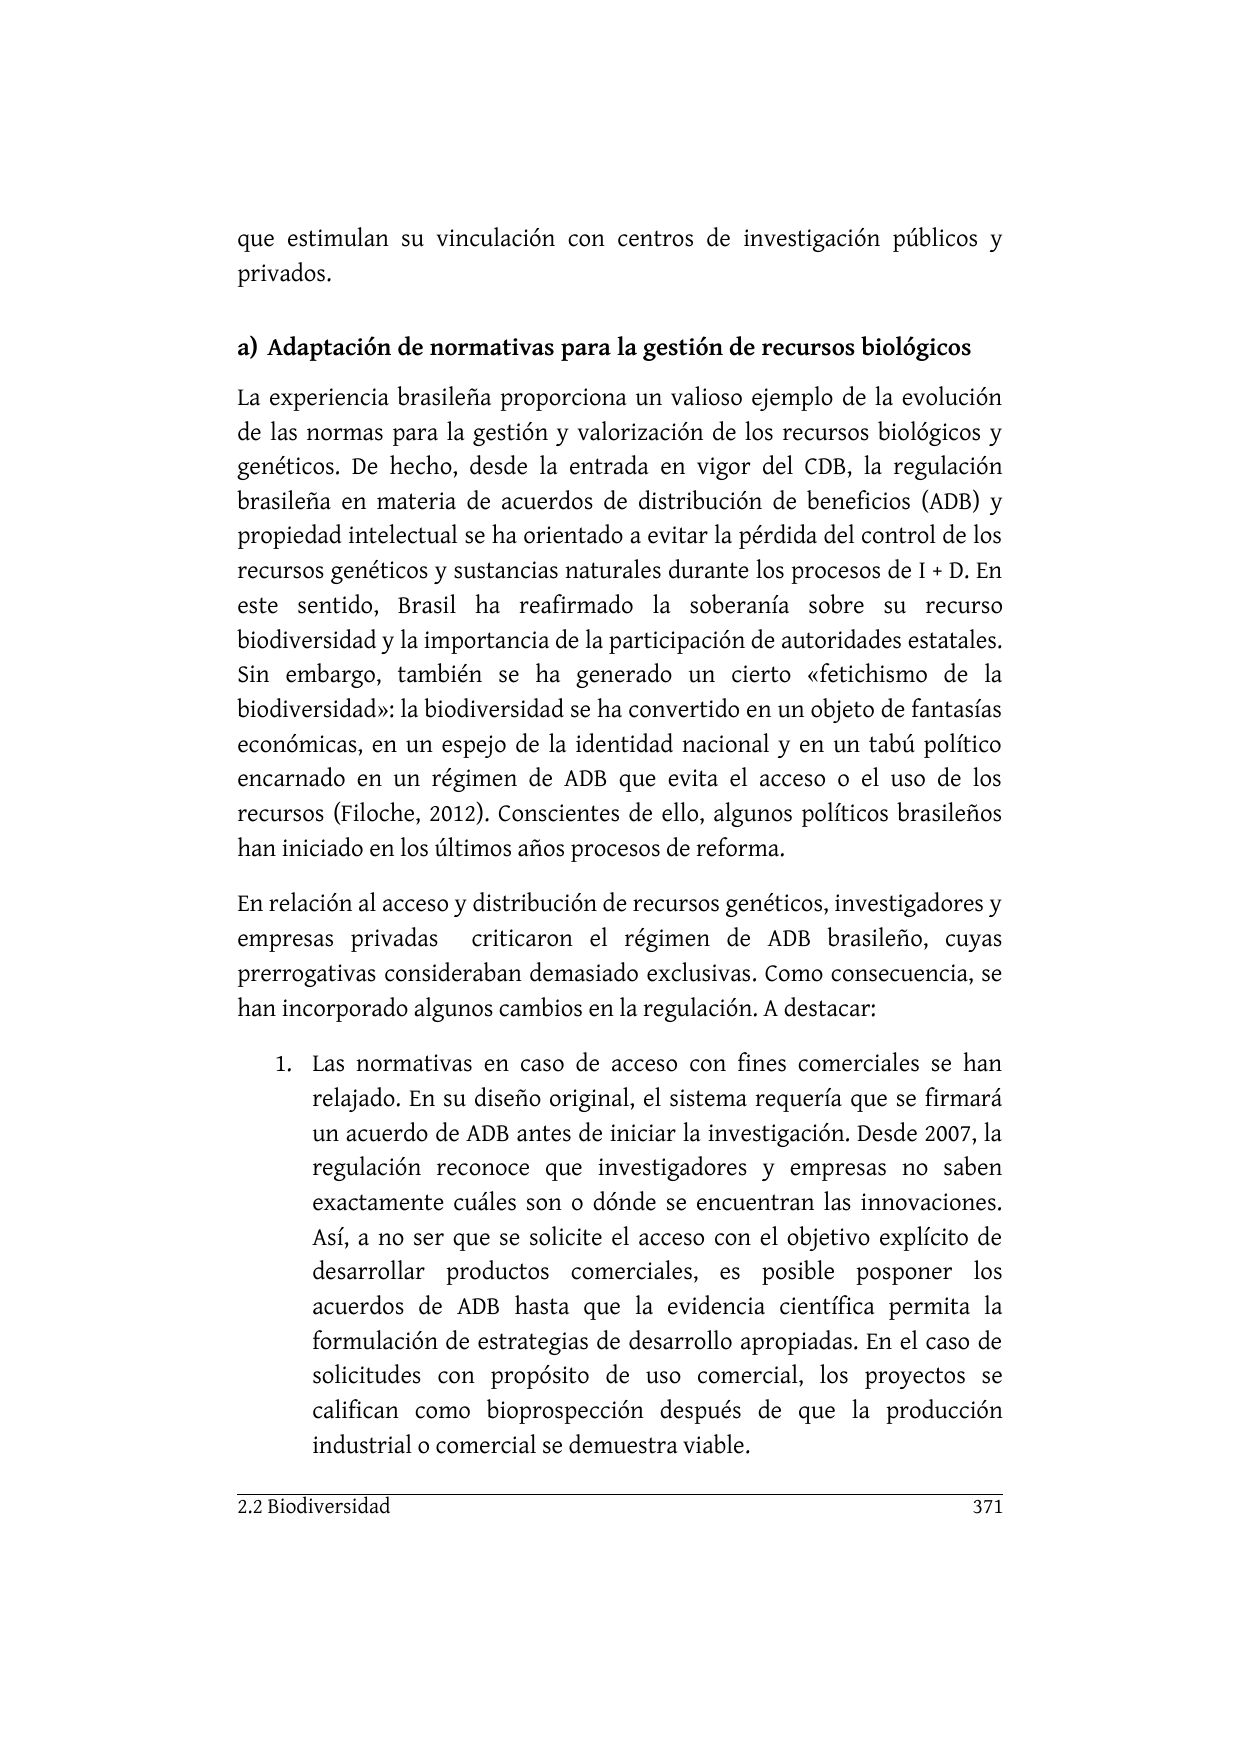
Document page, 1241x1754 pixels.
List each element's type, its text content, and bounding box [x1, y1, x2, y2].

text En relación al acceso y distribución de recursos genéticos, investigadores y empresas privadas criticaron el régimen de ADB brasileño, cuyas prerrogativas consideraban demasiado exclusivas. Como consecuencia, se han incorporado algunos cambios en la regulación. A destacar: [237, 890, 1003, 1023]
subtitle Adaptación de normativas para la gestión de recursos biológicos [237, 333, 1003, 362]
list Las normativas en caso de acceso con fines comerciales se han relajado. En su diseño original, el sistema requería que se firmará un acuerdo de ADB antes de iniciar la investigación. Desde 2007, la regulación reconoce que investigadores y empresas no saben exactamente cuáles son o dónde se encuentran las innovaciones. Así, a no ser que se solicite el acceso con el objetivo explícito de desarrollar productos comerciales, es posible posponer los acuerdos de ADB hasta que la evidencia científica permita la formulación de estrategias de desarrollo apropiadas. En el caso de solicitudes con propósito de uso comercial, los proyectos se califican como bioprospección después de que la producción industrial o comercial se demuestra viable. [274, 1050, 1003, 1460]
text La experiencia brasileña proporciona un valioso ejemplo de la evolución de las normas para la gestión y valorización de los recursos biológicos y genéticos. De hecho, desde la entrada en vigor del CDB, la regulación brasileña en materia de acuerdos de distribución de beneficios (ADB) y propiedad intelectual se ha orientado a evitar la pérdida del control de los recursos genéticos y sustancias naturales durante los procesos de I + D. En este sentido, Brasil ha reafirmado la soberanía sobre su recurso biodiversidad y la importancia de la participación de autoridades estatales. Sin embargo, también se ha generado un cierto «fetichismo de la biodiversidad»: la biodiversidad se ha convertido en un objeto de fantasías económicas, en un espejo de la identidad nacional y en un tabú político encarnado en un régimen de ADB que evita el acceso o el uso de los recursos (Filoche, 2012). Conscientes de ello, algunos políticos brasileños han iniciado en los últimos años procesos de reforma. [237, 383, 1003, 863]
text que estimulan su vinculación con centros de investigación públicos y privados. [237, 225, 1003, 289]
